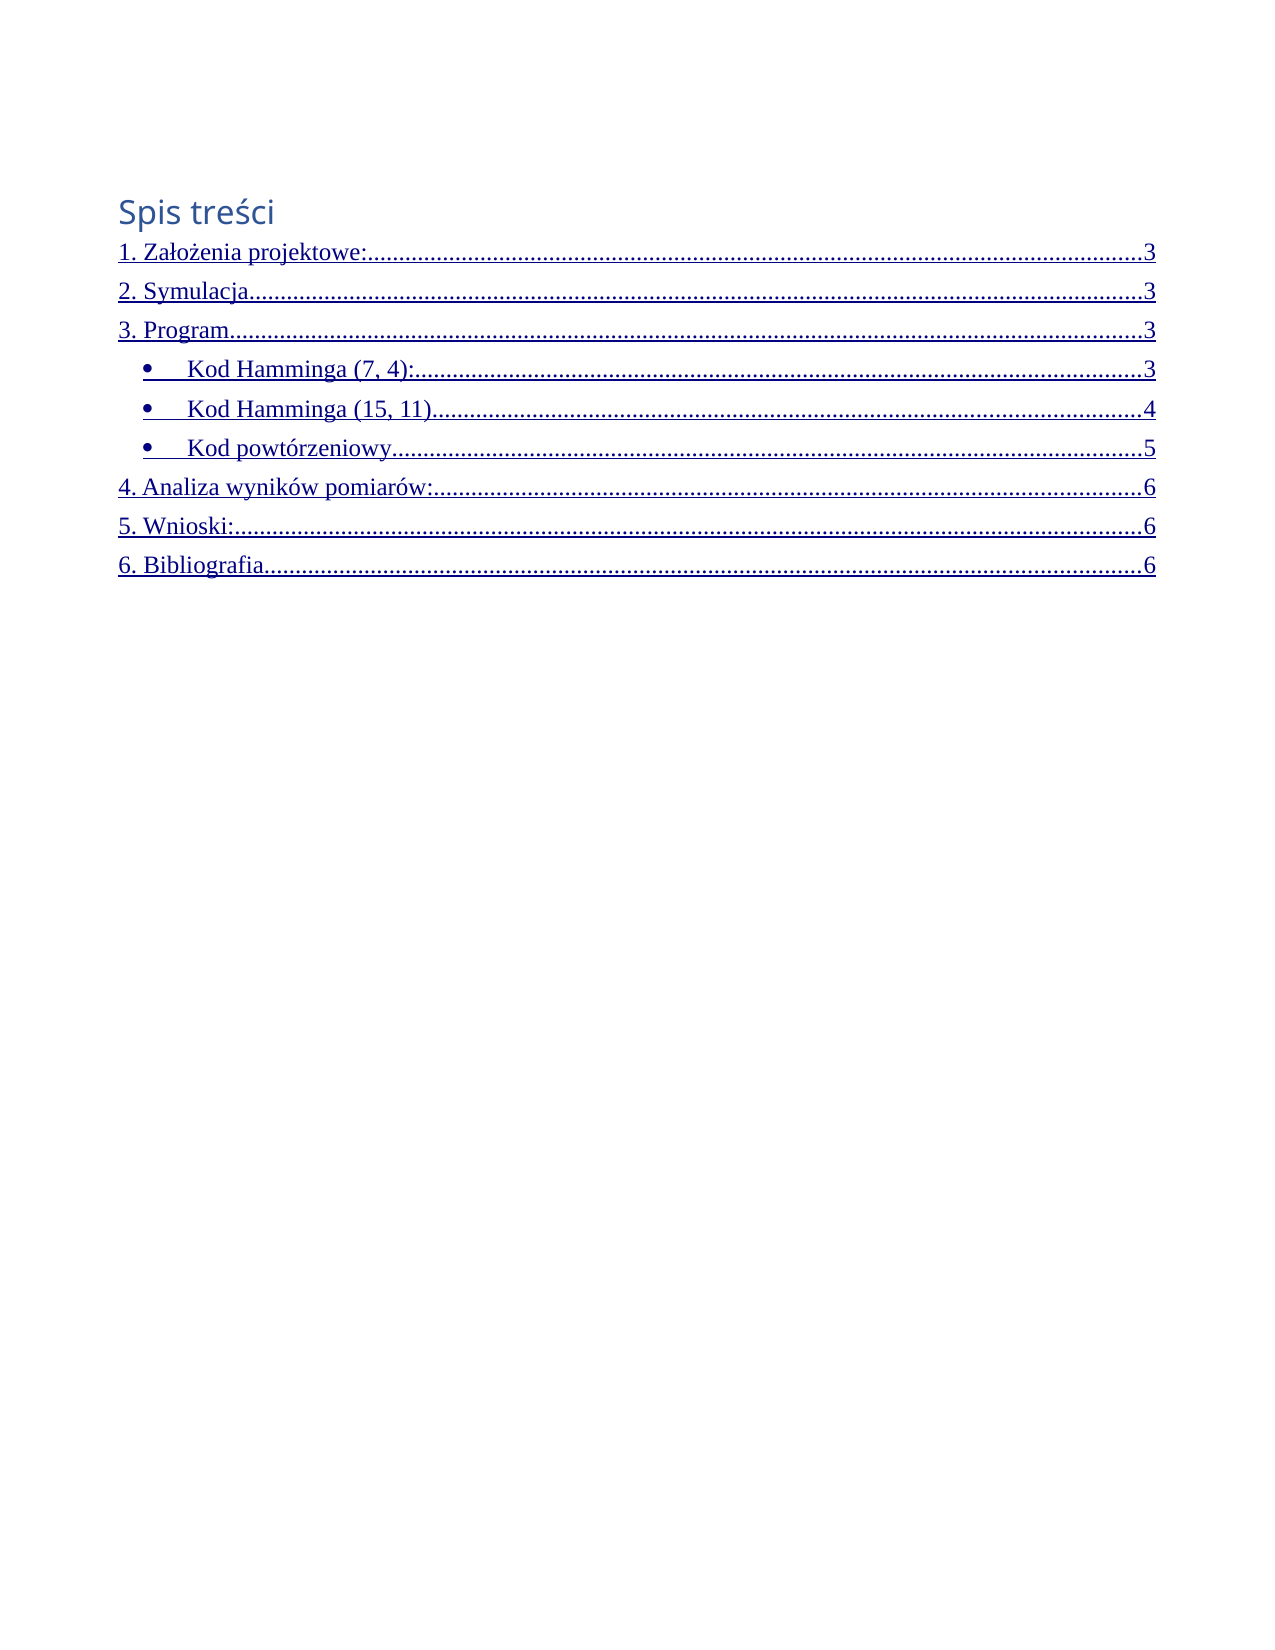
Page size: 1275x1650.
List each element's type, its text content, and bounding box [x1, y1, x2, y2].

text 3. Program 3 [118, 315, 1157, 344]
text 2. Symulacja 3 [118, 276, 1157, 305]
text  Kod Hamminga (15, 11) 4 [143, 394, 1157, 422]
text 4. Analiza wyników pomiarów: 6 [118, 472, 1157, 501]
text  Kod powtórzeniowy 5 [143, 433, 1157, 462]
text  Kod Hamminga (7, 4): 3 [143, 354, 1157, 383]
text 5. Wnioski: 6 [118, 511, 1157, 540]
text Spis treści [118, 188, 1157, 234]
text 6. Bibliografia 6 [118, 550, 1157, 579]
text 1. Założenia projektowe: 3 [118, 237, 1157, 266]
